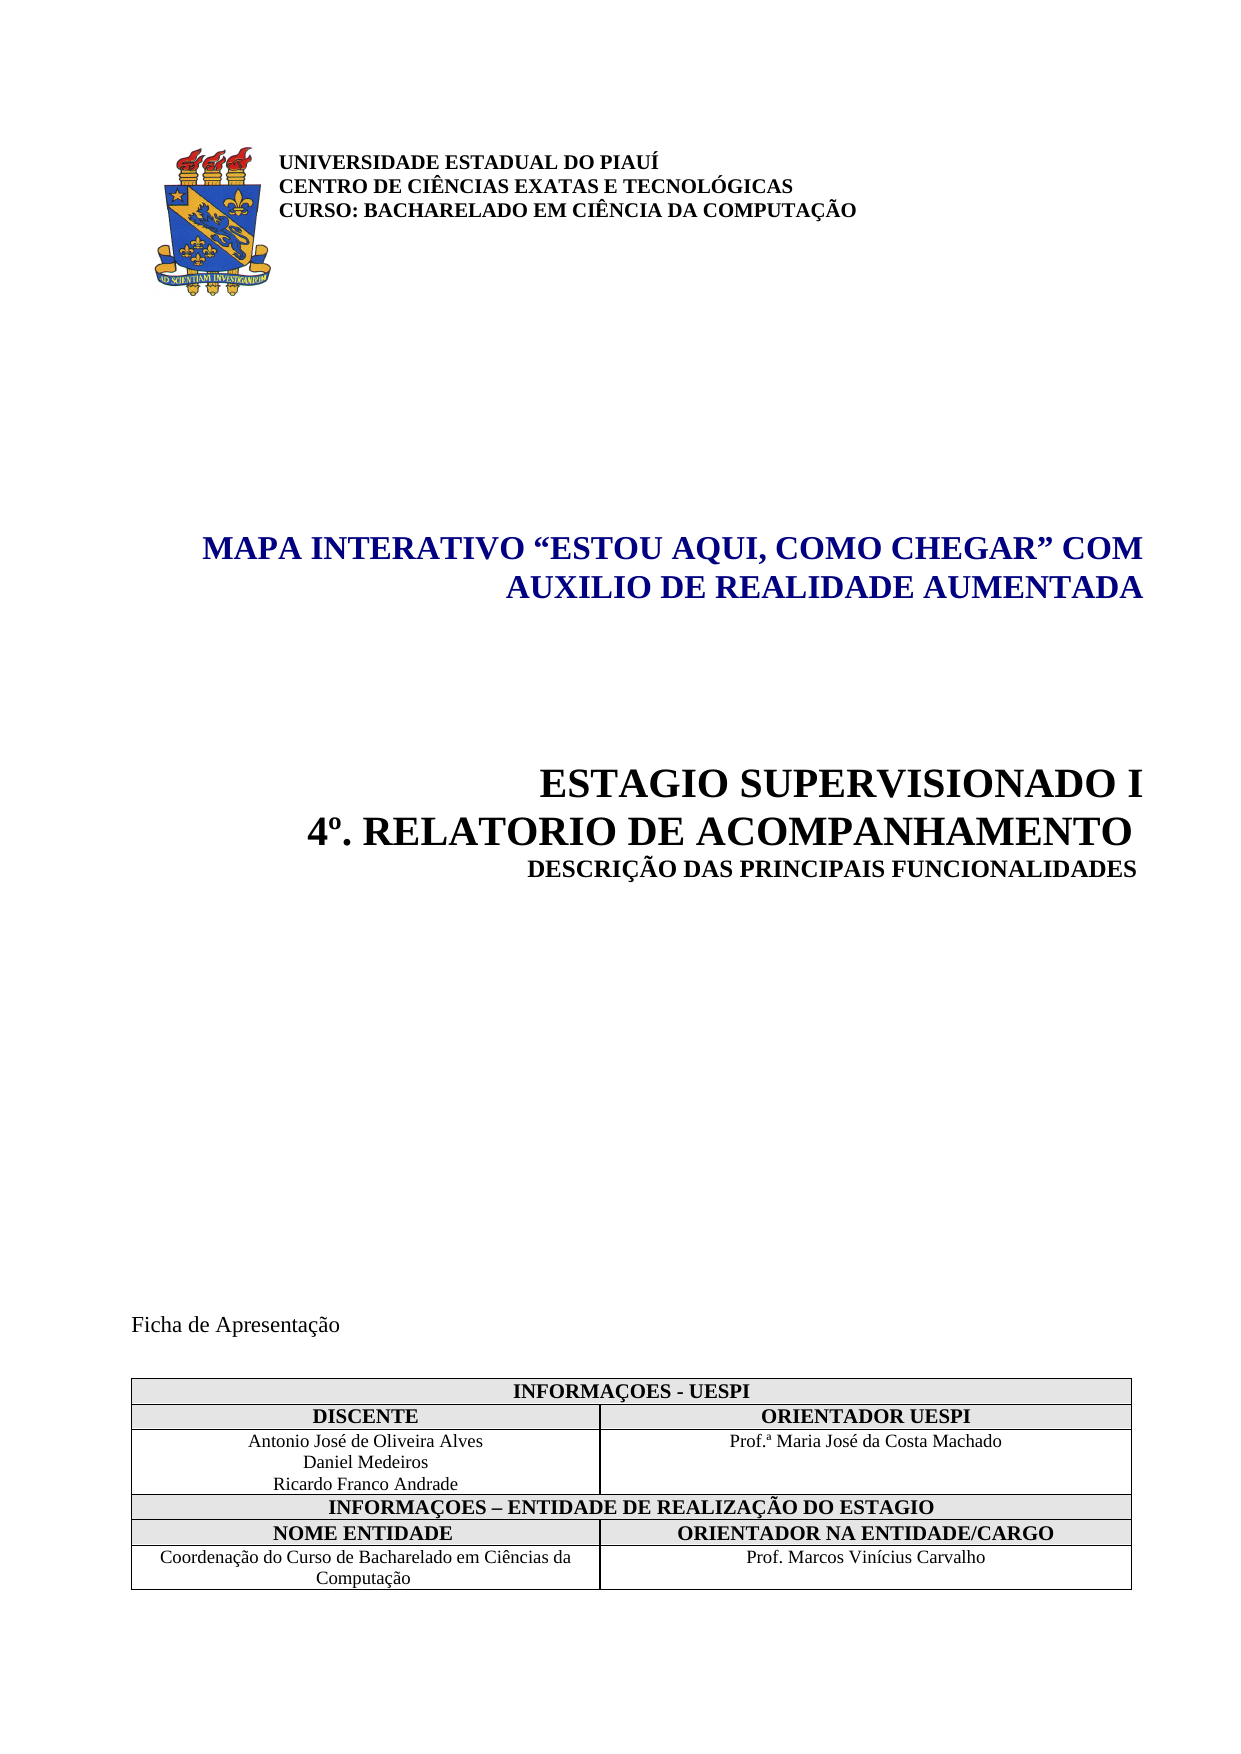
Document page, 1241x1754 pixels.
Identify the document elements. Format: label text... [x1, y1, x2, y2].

table_cell Prof.ª Maria José da Costa Machado [601, 1430, 1131, 1494]
table_header INFORMAÇOES - UESPI [132, 1379, 1131, 1403]
picture [151, 142, 274, 299]
table_cell DISCENTE [132, 1405, 599, 1428]
table_cell NOME ENTIDADE [132, 1520, 599, 1544]
table_cell ORIENTADOR UESPI [601, 1405, 1131, 1428]
table_cell ORIENTADOR NA ENTIDADE/CARGO [601, 1520, 1131, 1544]
table_cell Coordenação do Curso de Bacharelado em Ciências da Computação [132, 1546, 599, 1589]
text MAPA INTERATIVO “ESTOU AQUI, COMO CHEGAR” COM AUXILIO DE REALIDADE AUMENTADA [131, 529, 1144, 605]
title Ficha de Apresentação [131, 1311, 1144, 1337]
table_cell Prof. Marcos Vinícius Carvalho [601, 1546, 1131, 1589]
subtitle 4º. RELATORIO DE ACOMPANHAMENTO [131, 807, 1144, 854]
table_cell INFORMAÇOES – ENTIDADE DE REALIZAÇÃO DO ESTAGIO [132, 1495, 1131, 1519]
subtitle ESTAGIO SUPERVISIONADO I [131, 759, 1144, 807]
table_cell Antonio José de Oliveira Alves Daniel Medeiros Ricardo Franco Andrade [132, 1430, 599, 1494]
subtitle DESCRIÇÃO DAS PRINCIPAIS FUNCIONALIDADES [131, 854, 1144, 883]
